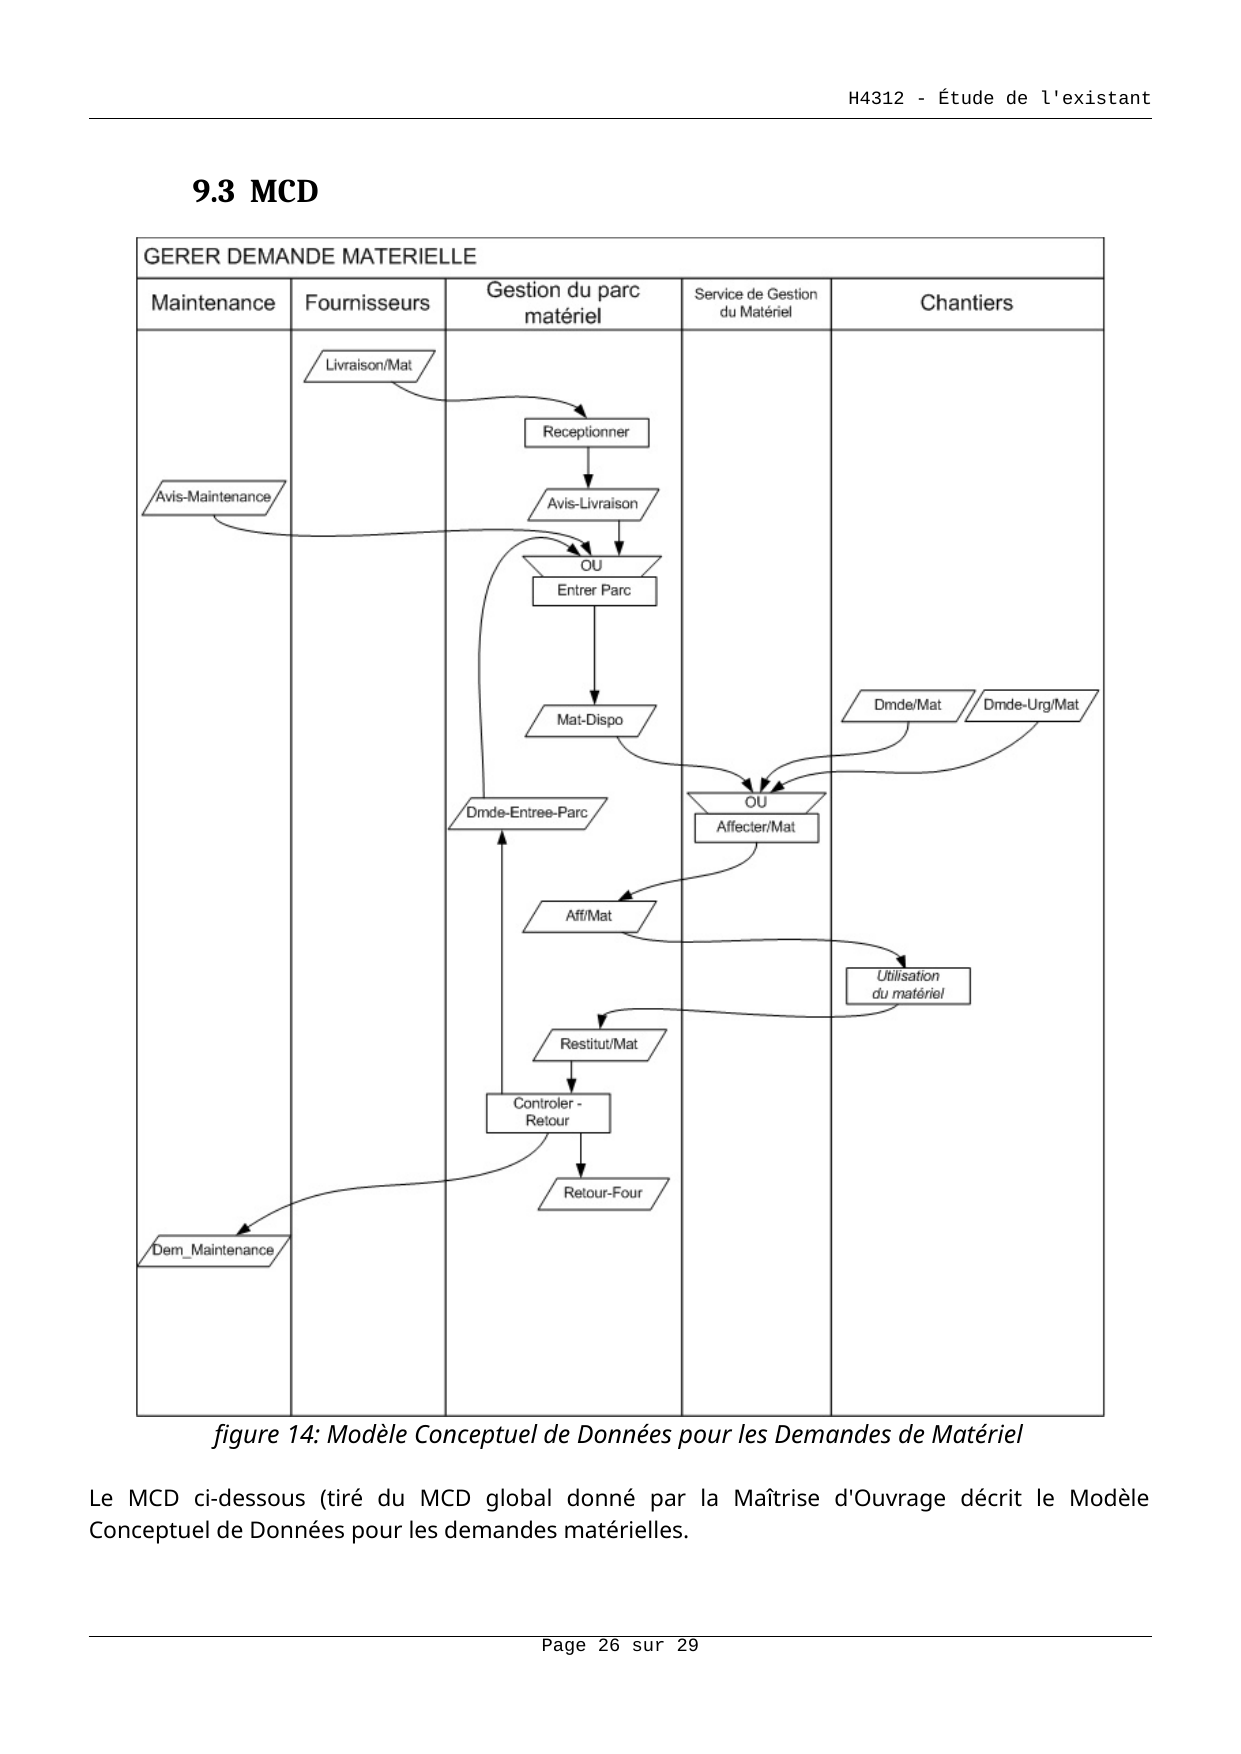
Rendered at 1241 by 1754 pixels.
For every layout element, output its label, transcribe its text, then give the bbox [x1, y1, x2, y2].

subtitle MCD [133, 172, 1152, 211]
text figure 14: Modèle Conceptuel de Données pour les Demandes de Matériel [135, 1417, 1105, 1451]
text Le MCD ci-dessous (tiré du MCD global donné par la Maîtrise d'Ouvrage décrit le Modèle Conceptuel de Données pour les demandes matérielles. [88, 1482, 1152, 1545]
picture [135, 237, 1106, 1417]
